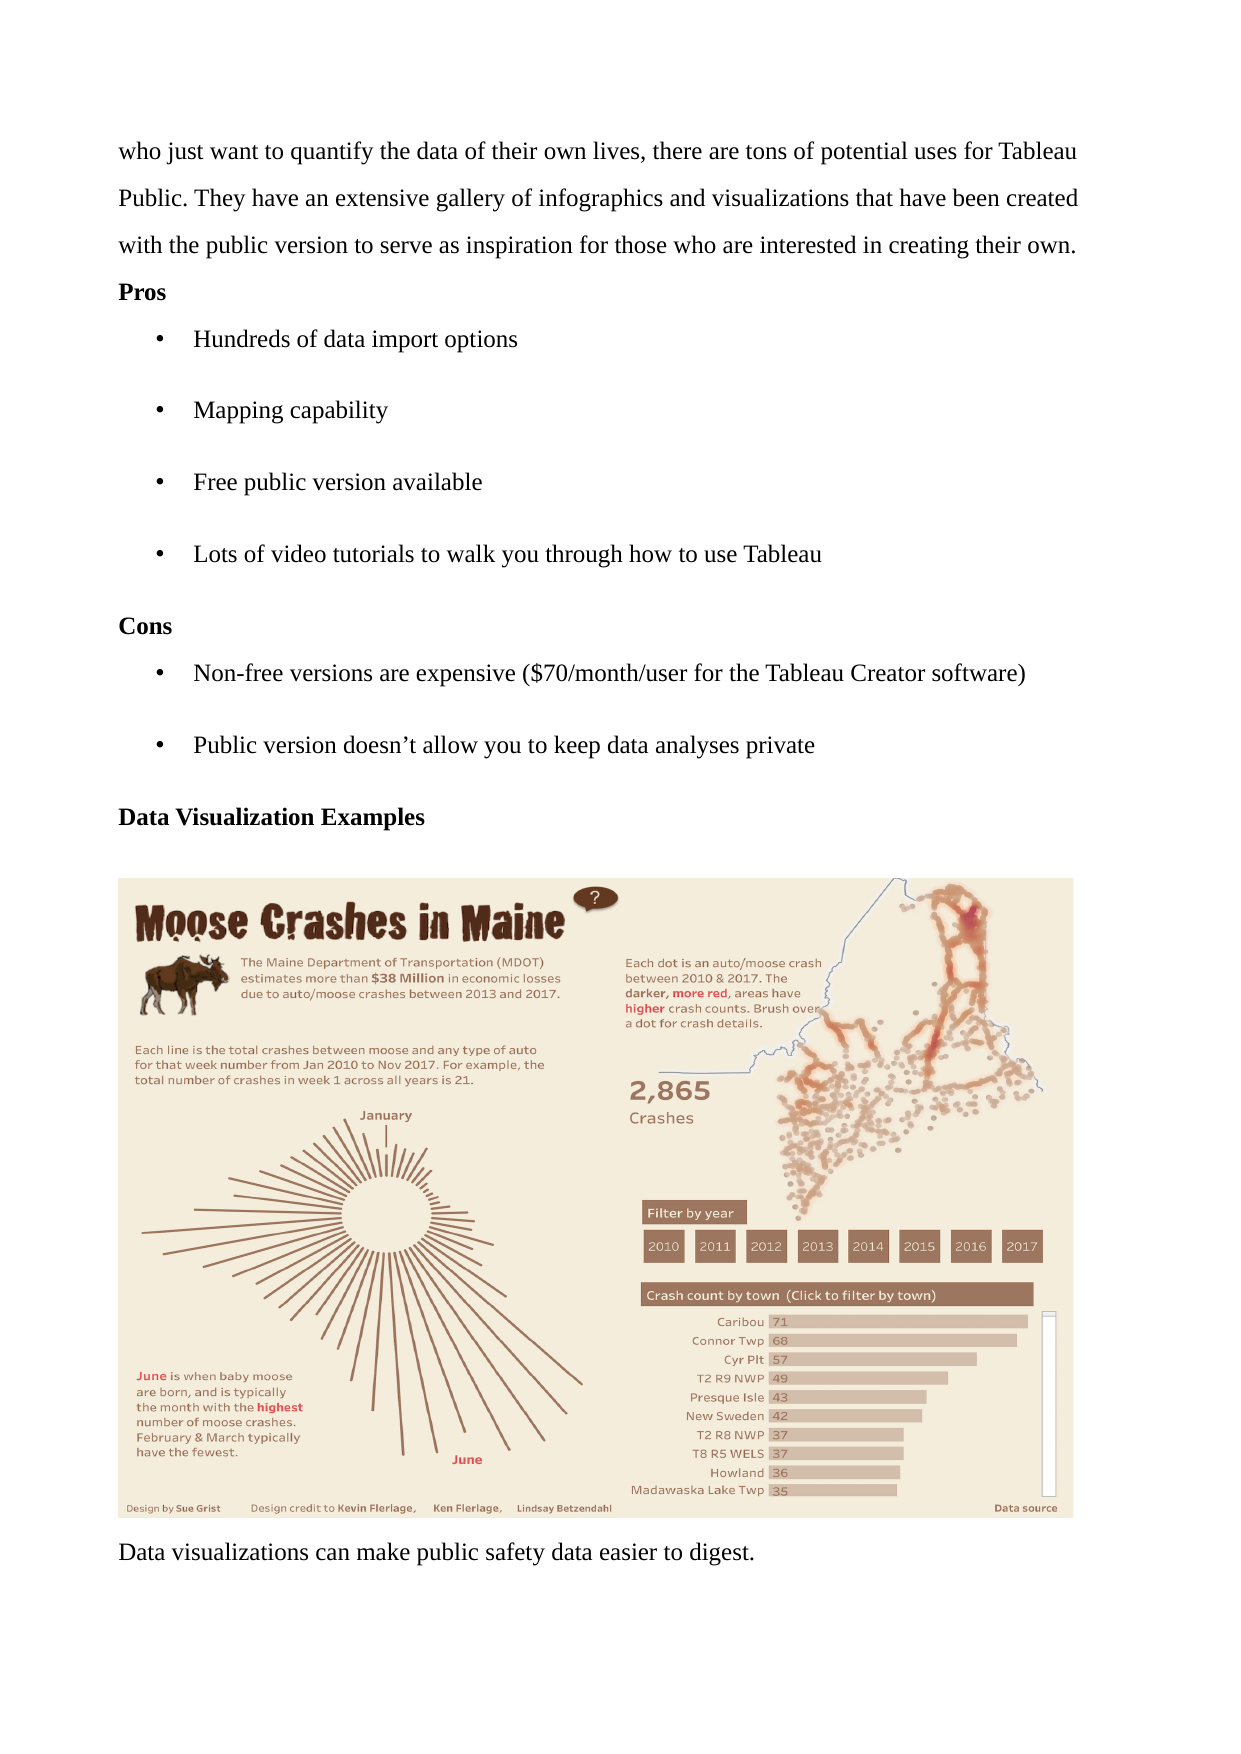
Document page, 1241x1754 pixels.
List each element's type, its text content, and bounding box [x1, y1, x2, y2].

text who just want to quantify the data of their own lives, there are tons of potential uses for Tableau Public. They have an extensive gallery of infographics and visualizations that have been created with the public version to serve as inspiration for those who are interested in creating their own. [118, 118, 1122, 259]
picture [118, 878, 1074, 1518]
list Hundreds of data import options [156, 306, 1122, 352]
list Public version doesn’t allow you to keep data analyses private [156, 712, 1122, 759]
list Non-free versions are expensive ($70/month/user for the Tableau Creator software) [156, 640, 1122, 687]
list Lots of video tutorials to walk you through how to use Tableau [156, 521, 1122, 568]
text Data Visualization Examples [118, 784, 1122, 831]
text Data visualizations can make public safety data easier to digest. [118, 1537, 1122, 1565]
list Mapping capability [156, 377, 1122, 424]
list Free public version available [156, 449, 1122, 496]
text Cons [118, 593, 1122, 640]
text Pros [118, 259, 1122, 306]
